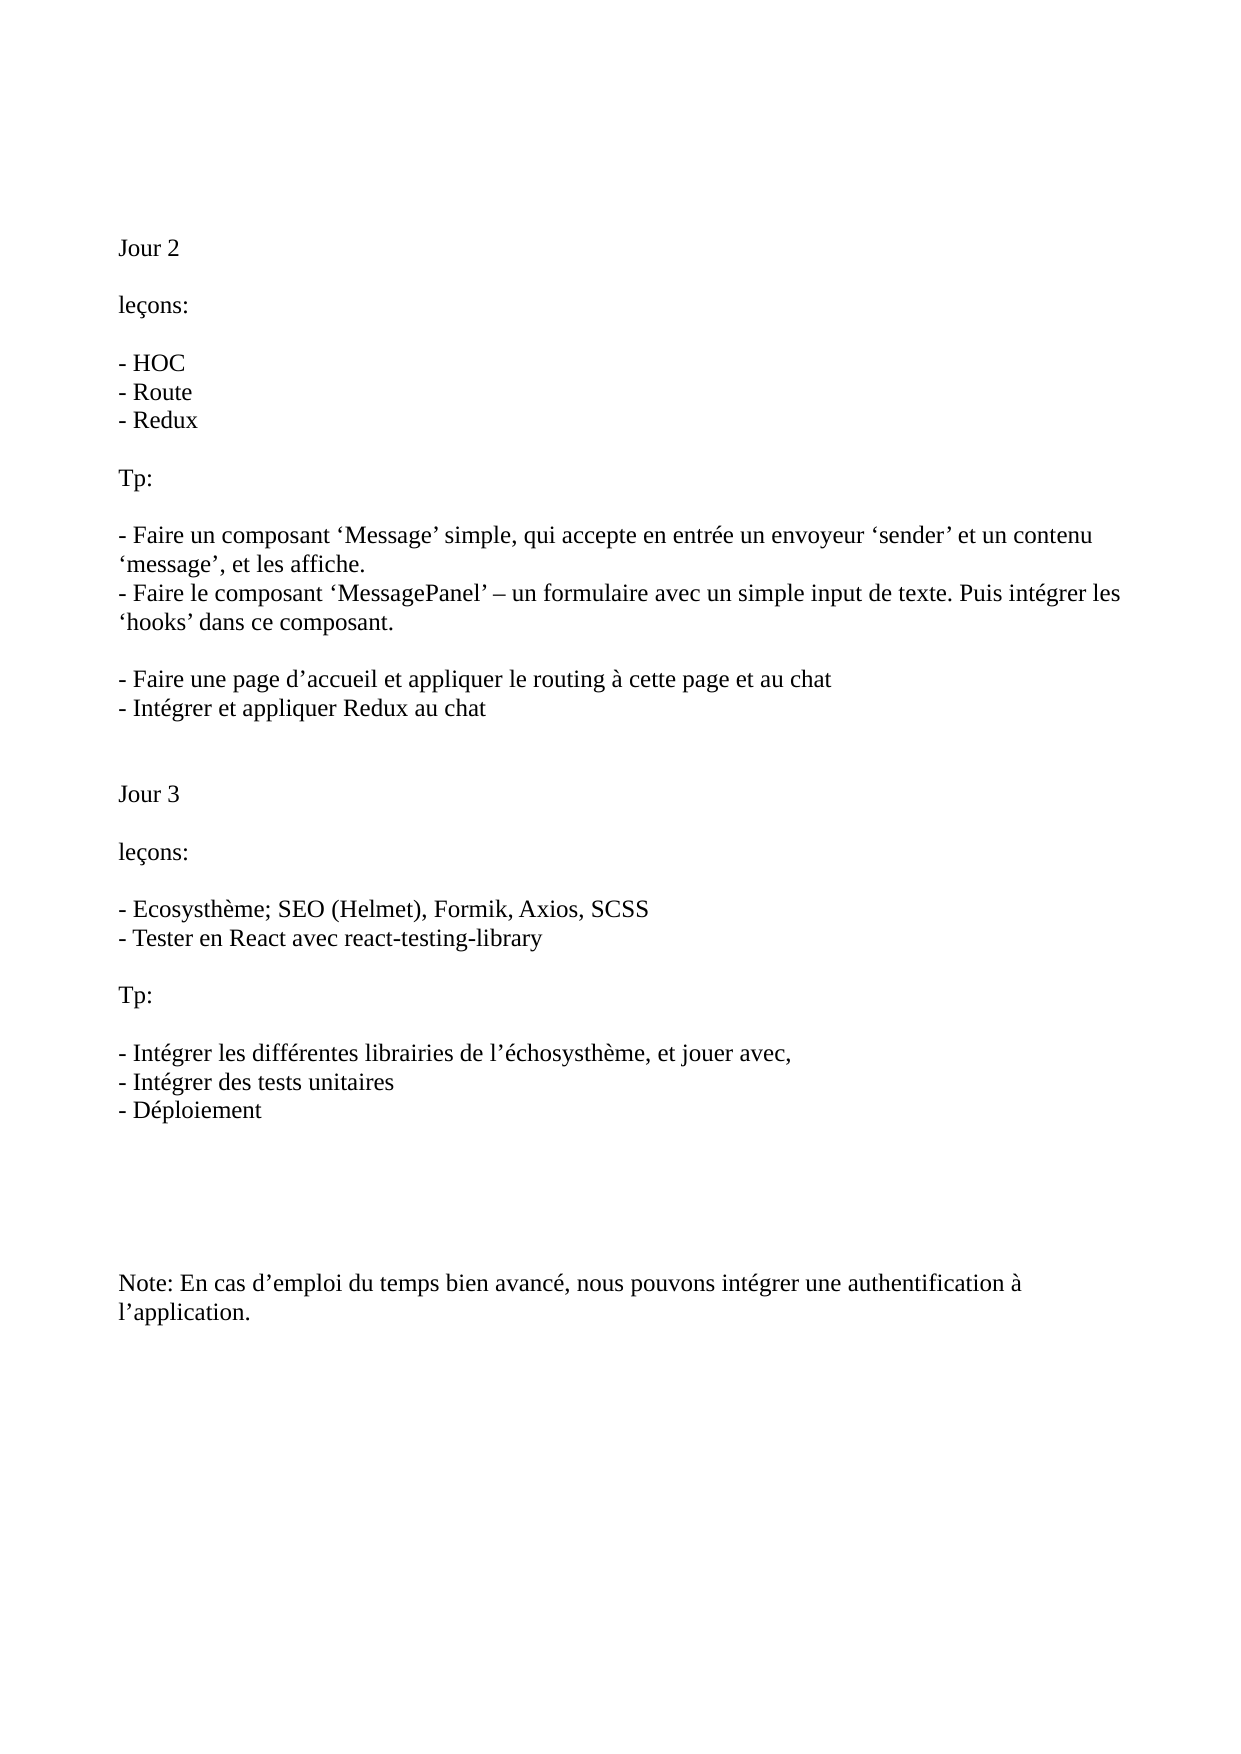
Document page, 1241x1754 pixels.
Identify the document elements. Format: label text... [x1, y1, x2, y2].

text - Faire le composant ‘MessagePanel’ – un formulaire avec un simple input de texte. Puis intégrer les ‘hooks’ dans ce composant. [118, 578, 1122, 636]
text - HOC [118, 348, 1122, 377]
text - Faire un composant ‘Message’ simple, qui accepte en entrée un envoyeur ‘sender’ et un contenu ‘message’, et les affiche. [118, 521, 1122, 578]
text leçons: [118, 291, 1122, 319]
text Jour 3 [118, 779, 1122, 808]
text - Route [118, 377, 1122, 406]
text - Déploiement [118, 1096, 1122, 1124]
text - Faire une page d’accueil et appliquer le routing à cette page et au chat [118, 664, 1122, 693]
text leçons: [118, 837, 1122, 866]
text Tp: [118, 981, 1122, 1009]
text - Intégrer des tests unitaires [118, 1067, 1122, 1096]
text Jour 2 [118, 233, 1122, 262]
text - Ecosysthème; SEO (Helmet), Formik, Axios, SCSS [118, 894, 1122, 923]
text Note: En cas d’emploi du temps bien avancé, nous pouvons intégrer une authentification à l’application. [118, 1268, 1122, 1326]
text - Intégrer et appliquer Redux au chat [118, 693, 1122, 722]
text - Redux [118, 406, 1122, 434]
text - Tester en React avec react-testing-library [118, 923, 1122, 952]
text Tp: [118, 463, 1122, 492]
text - Intégrer les différentes librairies de l’échosysthème, et jouer avec, [118, 1038, 1122, 1067]
